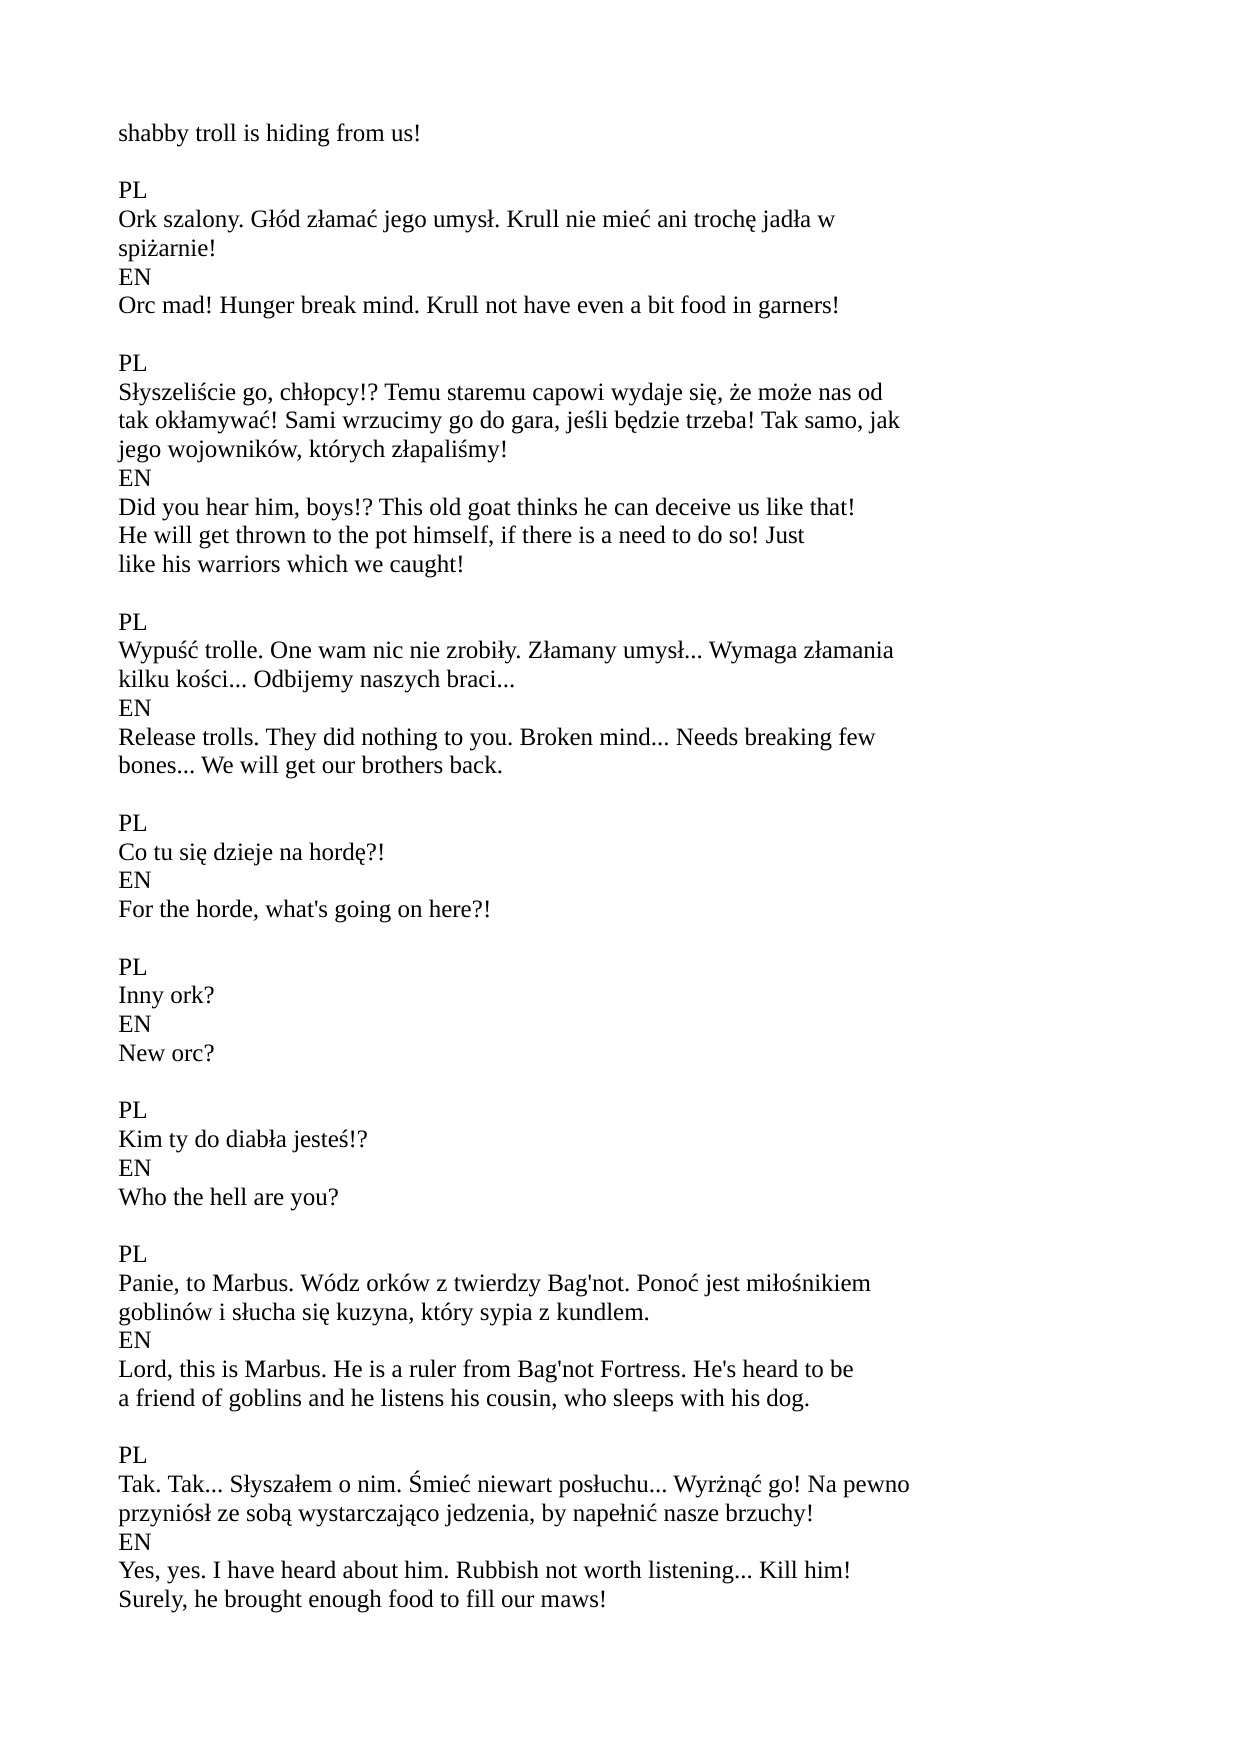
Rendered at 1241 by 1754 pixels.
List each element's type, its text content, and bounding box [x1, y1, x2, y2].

text Wypuść trolle. One wam nic nie zrobiły. Złamany umysł... Wymaga złamania [118, 636, 1122, 664]
text EN [118, 262, 1122, 291]
text like his warriors which we caught! [118, 549, 1122, 578]
text PL [118, 176, 1122, 204]
text Co tu się dzieje na hordę?! [118, 837, 1122, 866]
text PL [118, 1239, 1122, 1268]
text przyniósł ze sobą wystarczająco jedzenia, by napełnić nasze brzuchy! [118, 1498, 1122, 1527]
text bones... We will get our brothers back. [118, 751, 1122, 779]
text EN [118, 463, 1122, 492]
text Kim ty do diabła jesteś!? [118, 1124, 1122, 1153]
text EN [118, 1009, 1122, 1038]
text Who the hell are you? [118, 1182, 1122, 1211]
text PL [118, 1441, 1122, 1469]
text Release trolls. They did nothing to you. Broken mind... Needs breaking few [118, 722, 1122, 751]
text Did you hear him, boys!? This old goat thinks he can deceive us like that! [118, 492, 1122, 521]
text Inny ork? [118, 981, 1122, 1009]
text He will get thrown to the pot himself, if there is a need to do so! Just [118, 521, 1122, 549]
text New orc? [118, 1038, 1122, 1067]
text EN [118, 1153, 1122, 1182]
text EN [118, 1326, 1122, 1354]
text Lord, this is Marbus. He is a ruler from Bag'not Fortress. He's heard to be [118, 1354, 1122, 1383]
text Tak. Tak... Słyszałem o nim. Śmieć niewart posłuchu... Wyrżnąć go! Na pewno [118, 1469, 1122, 1498]
text EN [118, 866, 1122, 894]
text EN [118, 1527, 1122, 1556]
text PL [118, 348, 1122, 377]
text For the horde, what's going on here?! [118, 894, 1122, 923]
text EN [118, 693, 1122, 722]
text spiżarnie! [118, 233, 1122, 262]
text Słyszeliście go, chłopcy!? Temu staremu capowi wydaje się, że może nas od [118, 377, 1122, 406]
text goblinów i słucha się kuzyna, który sypia z kundlem. [118, 1297, 1122, 1326]
text PL [118, 1096, 1122, 1124]
text shabby troll is hiding from us! [118, 118, 1122, 147]
text jego wojowników, których złapaliśmy! [118, 434, 1122, 463]
text PL [118, 952, 1122, 981]
text PL [118, 607, 1122, 636]
text Ork szalony. Głód złamać jego umysł. Krull nie mieć ani trochę jadła w [118, 204, 1122, 233]
text Yes, yes. I have heard about him. Rubbish not worth listening... Kill him! [118, 1556, 1122, 1584]
text PL [118, 808, 1122, 837]
text Surely, he brought enough food to fill our maws! [118, 1584, 1122, 1613]
text Panie, to Marbus. Wódz orków z twierdzy Bag'not. Ponoć jest miłośnikiem [118, 1268, 1122, 1297]
text tak okłamywać! Sami wrzucimy go do gara, jeśli będzie trzeba! Tak samo, jak [118, 406, 1122, 434]
text Orc mad! Hunger break mind. Krull not have even a bit food in garners! [118, 291, 1122, 319]
text kilku kości... Odbijemy naszych braci... [118, 664, 1122, 693]
text a friend of goblins and he listens his cousin, who sleeps with his dog. [118, 1383, 1122, 1412]
